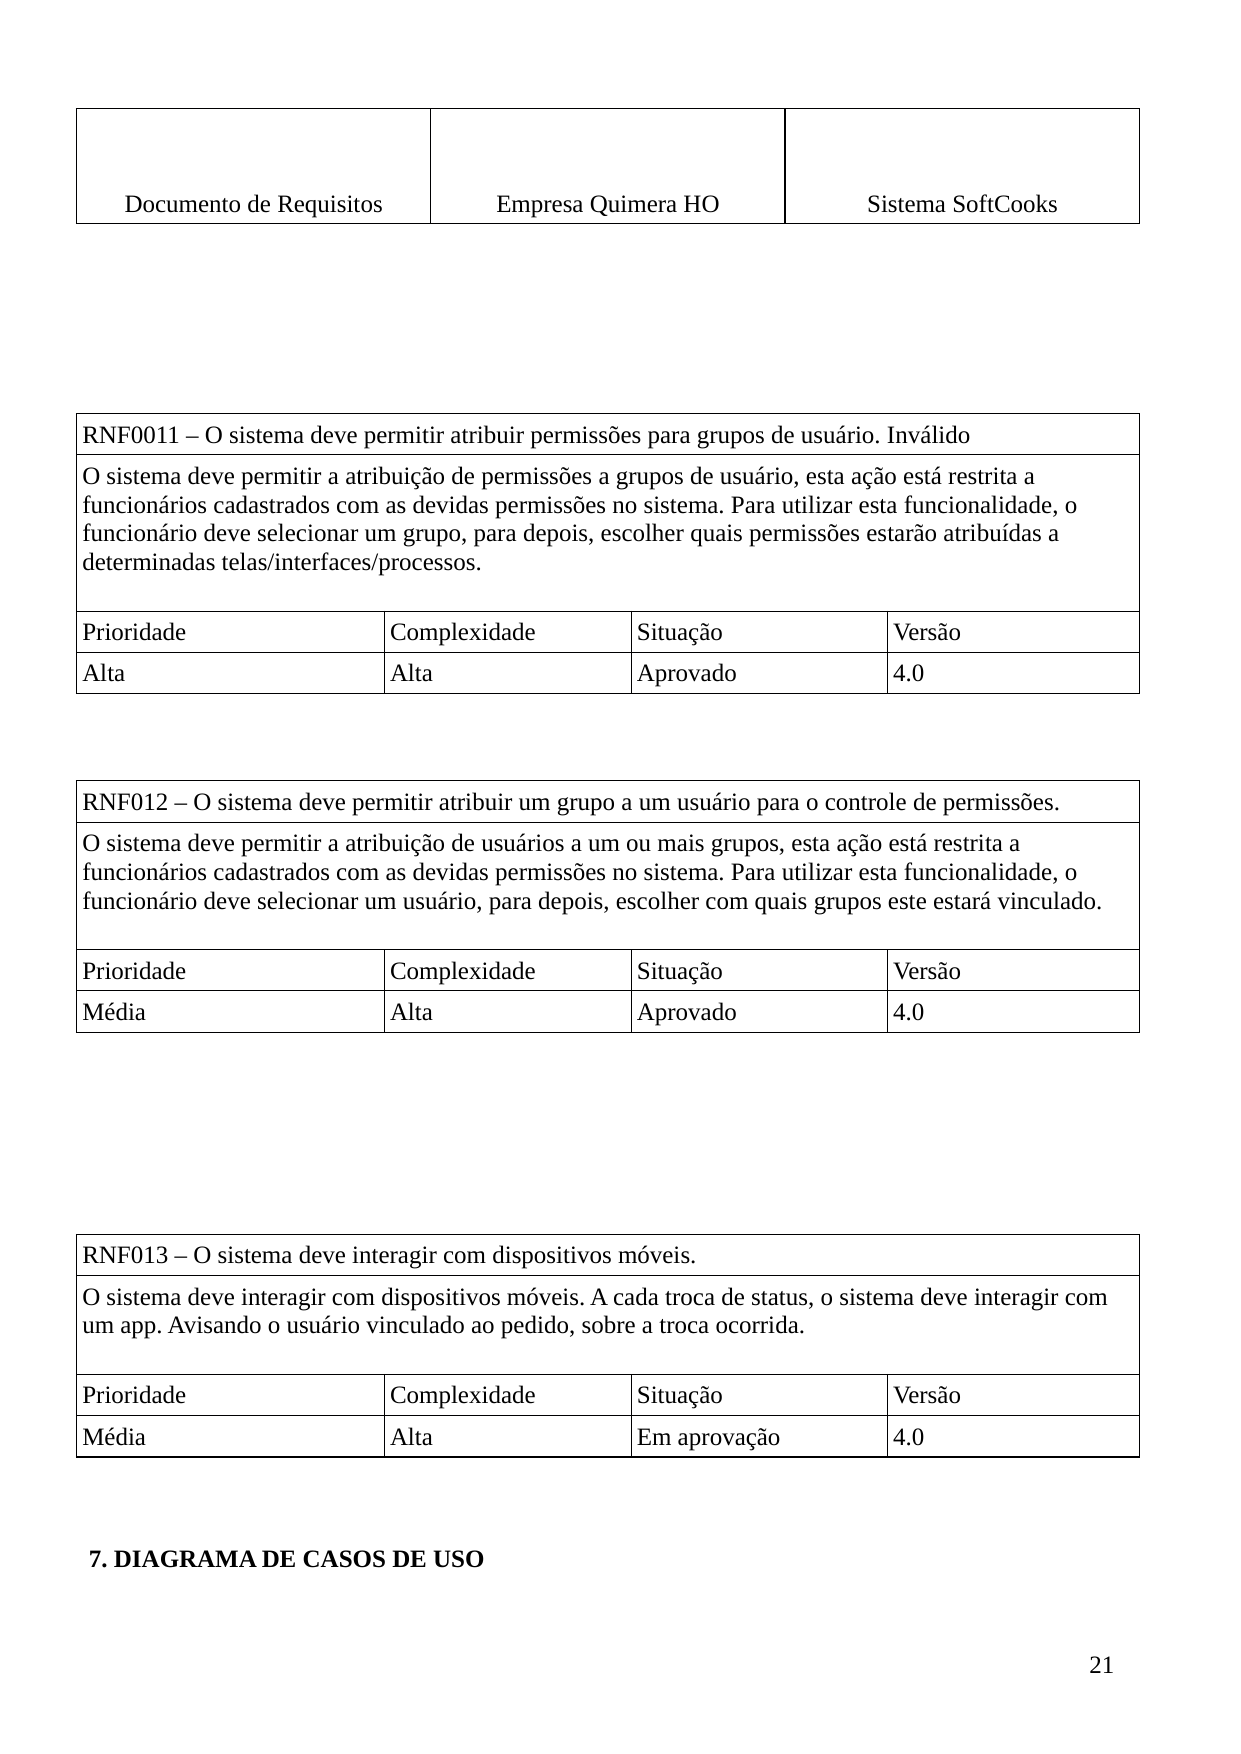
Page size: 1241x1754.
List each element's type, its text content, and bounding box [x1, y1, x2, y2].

table_cell 4.0 [888, 653, 1139, 693]
table_cell Prioridade [77, 1375, 384, 1415]
table_cell Alta [385, 1416, 631, 1456]
table_cell Aprovado [632, 653, 887, 693]
table_cell Média [77, 1416, 384, 1456]
table_cell Complexidade [385, 612, 631, 652]
table_cell Versão [888, 950, 1139, 990]
table_cell Prioridade [77, 612, 384, 652]
table_cell Versão [888, 612, 1139, 652]
table_cell Em aprovação [632, 1416, 887, 1456]
table_header RNF012 – O sistema deve permitir atribuir um grupo a um usuário para o controle de permissões. [77, 781, 1139, 822]
table_cell Complexidade [385, 950, 631, 990]
table_header RNF013 – O sistema deve interagir com dispositivos móveis. [77, 1235, 1139, 1275]
table_cell Alta [77, 653, 384, 693]
table_cell O sistema deve permitir a atribuição de usuários a um ou mais grupos, esta ação está restrita a funcionários cadastrados com as devidas permissões no sistema. Para utilizar esta funcionalidade, o funcionário deve selecionar um usuário, para depois, escolher com quais grupos este estará vinculado. [77, 823, 1139, 949]
table_cell Situação [632, 612, 887, 652]
table_cell 4.0 [888, 1416, 1139, 1456]
table_cell Prioridade [77, 950, 384, 990]
table_header RNF0011 – O sistema deve permitir atribuir permissões para grupos de usuário. Inválido [77, 414, 1139, 454]
table_cell O sistema deve interagir com dispositivos móveis. A cada troca de status, o sistema deve interagir com um app. Avisando o usuário vinculado ao pedido, sobre a troca ocorrida. [77, 1276, 1139, 1374]
table_cell Média [77, 991, 384, 1032]
table_cell 4.0 [888, 991, 1139, 1032]
table_cell Versão [888, 1375, 1139, 1415]
table_cell Alta [385, 991, 631, 1032]
table_cell O sistema deve permitir a atribuição de permissões a grupos de usuário, esta ação está restrita a funcionários cadastrados com as devidas permissões no sistema. Para utilizar esta funcionalidade, o funcionário deve selecionar um grupo, para depois, escolher quais permissões estarão atribuídas a determinadas telas/interfaces/processos. [77, 455, 1139, 611]
table_cell Alta [385, 653, 631, 693]
table_cell Complexidade [385, 1375, 631, 1415]
table_cell Situação [632, 950, 887, 990]
table_cell Situação [632, 1375, 887, 1415]
table_cell Aprovado [632, 991, 887, 1032]
text 7. DIAGRAMA DE CASOS DE USO [89, 1544, 1152, 1572]
